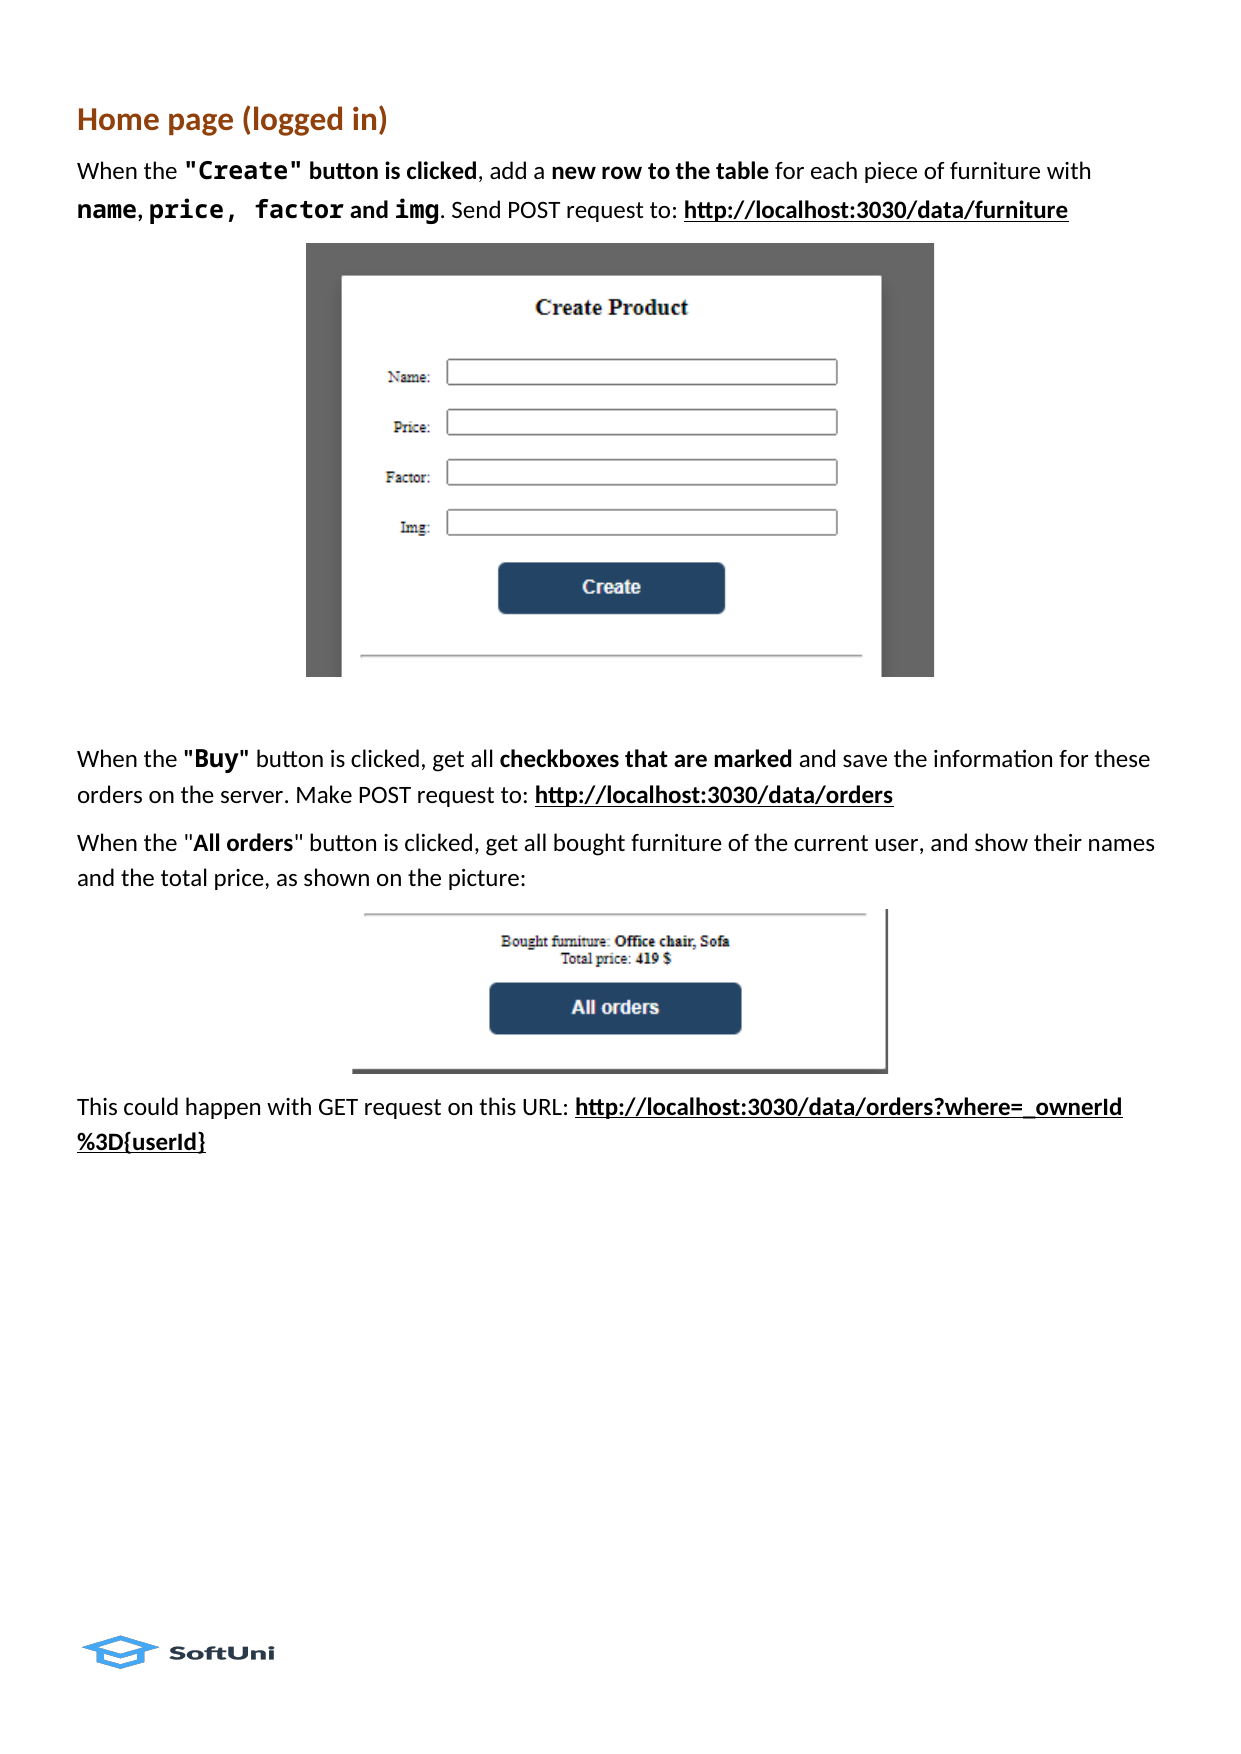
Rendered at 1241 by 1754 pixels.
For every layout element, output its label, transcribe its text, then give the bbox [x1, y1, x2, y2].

picture [306, 243, 935, 677]
picture [75, 1632, 281, 1672]
text When the "All orders" button is clicked, get all bought furniture of the current user, and show their names and the total price, as shown on the picture: [77, 827, 1163, 893]
text When the "Create" button is clicked, add a new row to the table for each piece of furniture with name, price, factor and img. Send POST request to: http://localhost:3030/data/furniture [77, 153, 1163, 226]
picture [352, 909, 889, 1074]
text This could happen with GET request on this URL: http://localhost:3030/data/orders?where=_ownerId%3D{userId} [77, 1091, 1163, 1156]
subtitle Home page (logged in) [77, 98, 1163, 139]
text When the "Buy" button is clicked, get all checkboxes that are marked and save the information for these orders on the server. Make POST request to: http://localhost:3030/data/orders [77, 741, 1163, 810]
